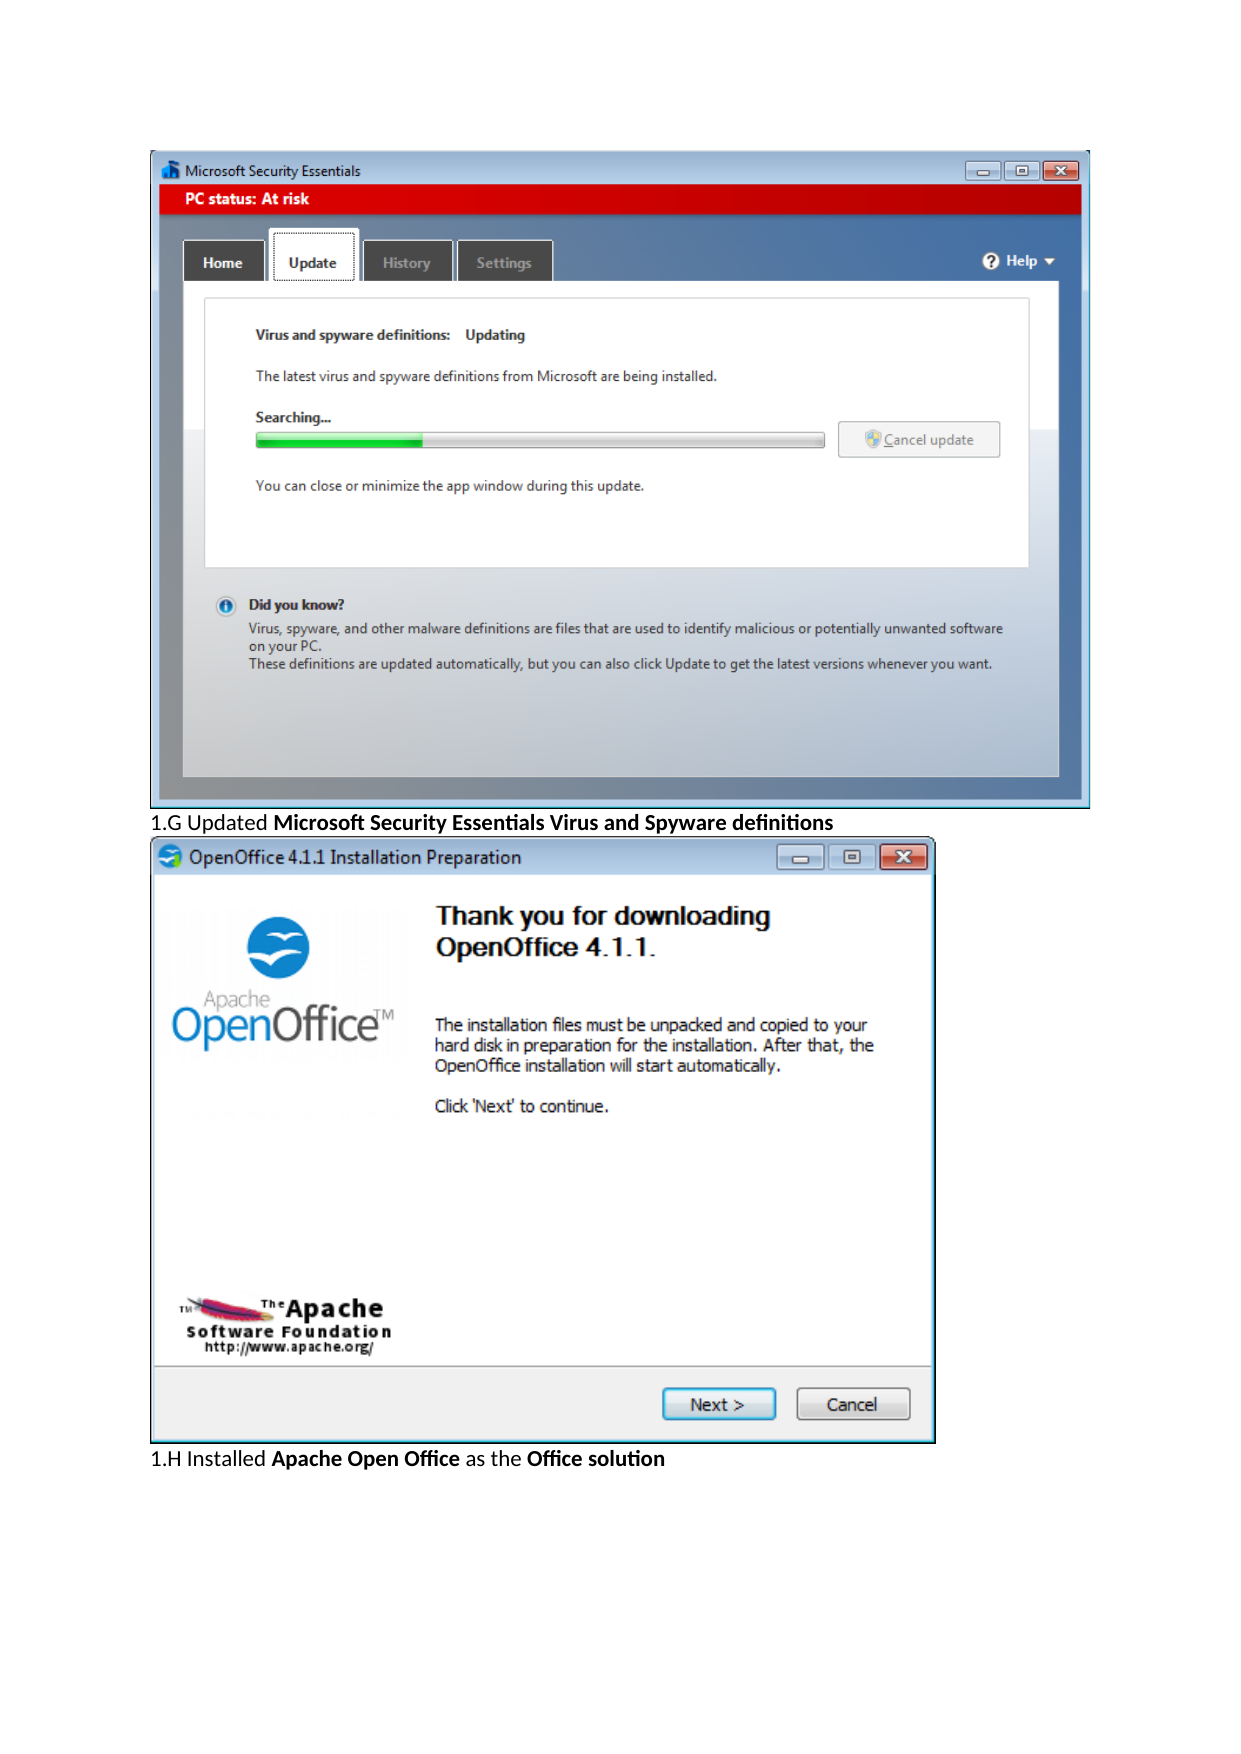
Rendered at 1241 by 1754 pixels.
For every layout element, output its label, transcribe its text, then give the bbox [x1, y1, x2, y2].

text 1.H Installed Apache Open Office as the Office solution [150, 1444, 1090, 1472]
text 1.G Updated Microsoft Security Essentials Virus and Spyware definitions [150, 809, 1090, 836]
